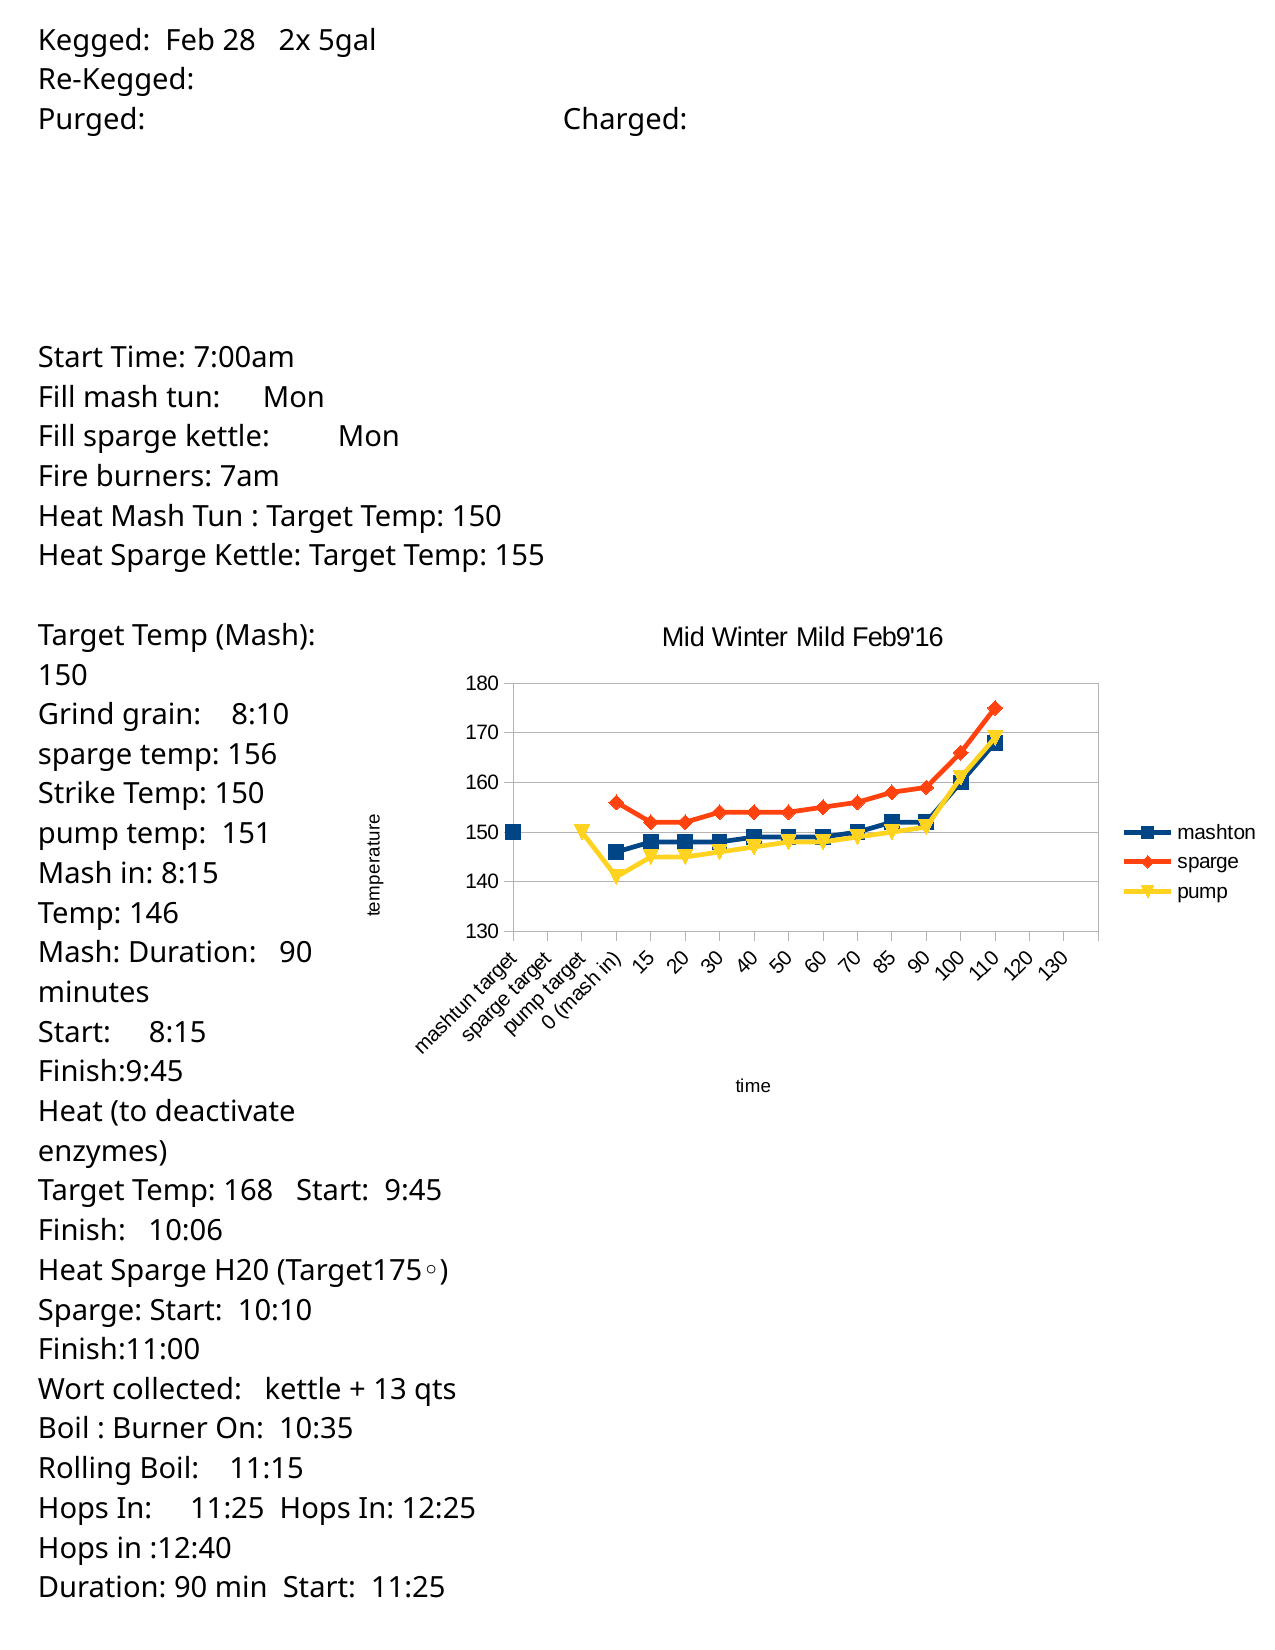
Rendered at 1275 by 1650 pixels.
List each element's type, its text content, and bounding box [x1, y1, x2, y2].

text pump temp: 151 [38, 812, 513, 852]
text Heat Sparge H20 (Target175◦) [38, 1249, 1237, 1289]
text [973, 733, 1098, 773]
text Target Temp (Mash): 150 [38, 614, 1237, 693]
text Mash in: 8:15 [514, 852, 614, 881]
text Hops In: 11:25 Hops In: 12:25 [38, 1487, 1237, 1527]
text [514, 783, 922, 812]
text Duration: 90 min Start: 11:25 [38, 1567, 1237, 1606]
text Finish:11:00 [38, 1328, 1237, 1368]
text Mash in: 8:15 [1099, 852, 1237, 892]
text Fill sparge kettle: Mon [38, 416, 1237, 455]
text Heat Mash Tun : Target Temp: 150 [38, 495, 1237, 535]
text Temp: 146 [1099, 892, 1237, 932]
text [514, 733, 972, 773]
text [945, 733, 989, 773]
text sparge temp: 156 [38, 733, 513, 773]
text pump temp: 151 [1099, 812, 1237, 852]
text Re-Kegged: [38, 58, 1237, 98]
text Sparge: Start: 10:10 [38, 1289, 1237, 1328]
text Rolling Boil: 11:15 [38, 1447, 1237, 1487]
text Mash in: 8:15 [601, 852, 646, 869]
text [941, 783, 1098, 812]
text Start: 8:15 Finish:9:45 [38, 1011, 1237, 1090]
text Mash: Duration: 90 minutes [38, 932, 1237, 1011]
text Wort collected: kettle + 13 qts [38, 1368, 1237, 1408]
text [1099, 733, 1237, 773]
text Fill mash tun: Mon [38, 376, 1237, 416]
text pump temp: 151 [587, 833, 746, 852]
text Target Temp: 168 Start: 9:45 [38, 1170, 1237, 1209]
text [1099, 693, 1237, 733]
text Fire burners: 7am [38, 455, 1237, 495]
text [514, 773, 936, 782]
text Start Time: 7:00am [38, 336, 1237, 376]
text Kegged: Feb 28 2x 5gal [38, 19, 1237, 58]
text [514, 693, 1098, 732]
text Heat Sparge Kettle: Target Temp: 155 [38, 535, 1237, 574]
text Mash in: 8:15 [619, 852, 1098, 881]
text Strike Temp: 150 [38, 773, 513, 812]
text pump temp: 151 [756, 833, 1098, 852]
text Temp: 146 [514, 892, 1098, 931]
text pump temp: 151 [514, 812, 931, 832]
text Mash in: 8:15 [514, 882, 1098, 892]
text Hops in :12:40 [38, 1527, 1237, 1567]
text pump temp: 151 [514, 833, 593, 852]
text pump temp: 151 [640, 812, 708, 819]
text [1099, 773, 1237, 812]
text Grind grain: 8:10 [38, 693, 513, 733]
text Boil : Burner On: 10:35 [38, 1408, 1237, 1447]
text Temp: 146 [38, 892, 513, 932]
text Finish: 10:06 [38, 1209, 1237, 1249]
text Heat (to deactivate enzymes) [38, 1090, 1237, 1170]
text pump temp: 151 [929, 812, 1098, 832]
text [827, 783, 953, 812]
text Mash in: 8:15 [38, 852, 513, 892]
text Purged: Charged: [38, 98, 1237, 138]
text [969, 773, 1098, 782]
